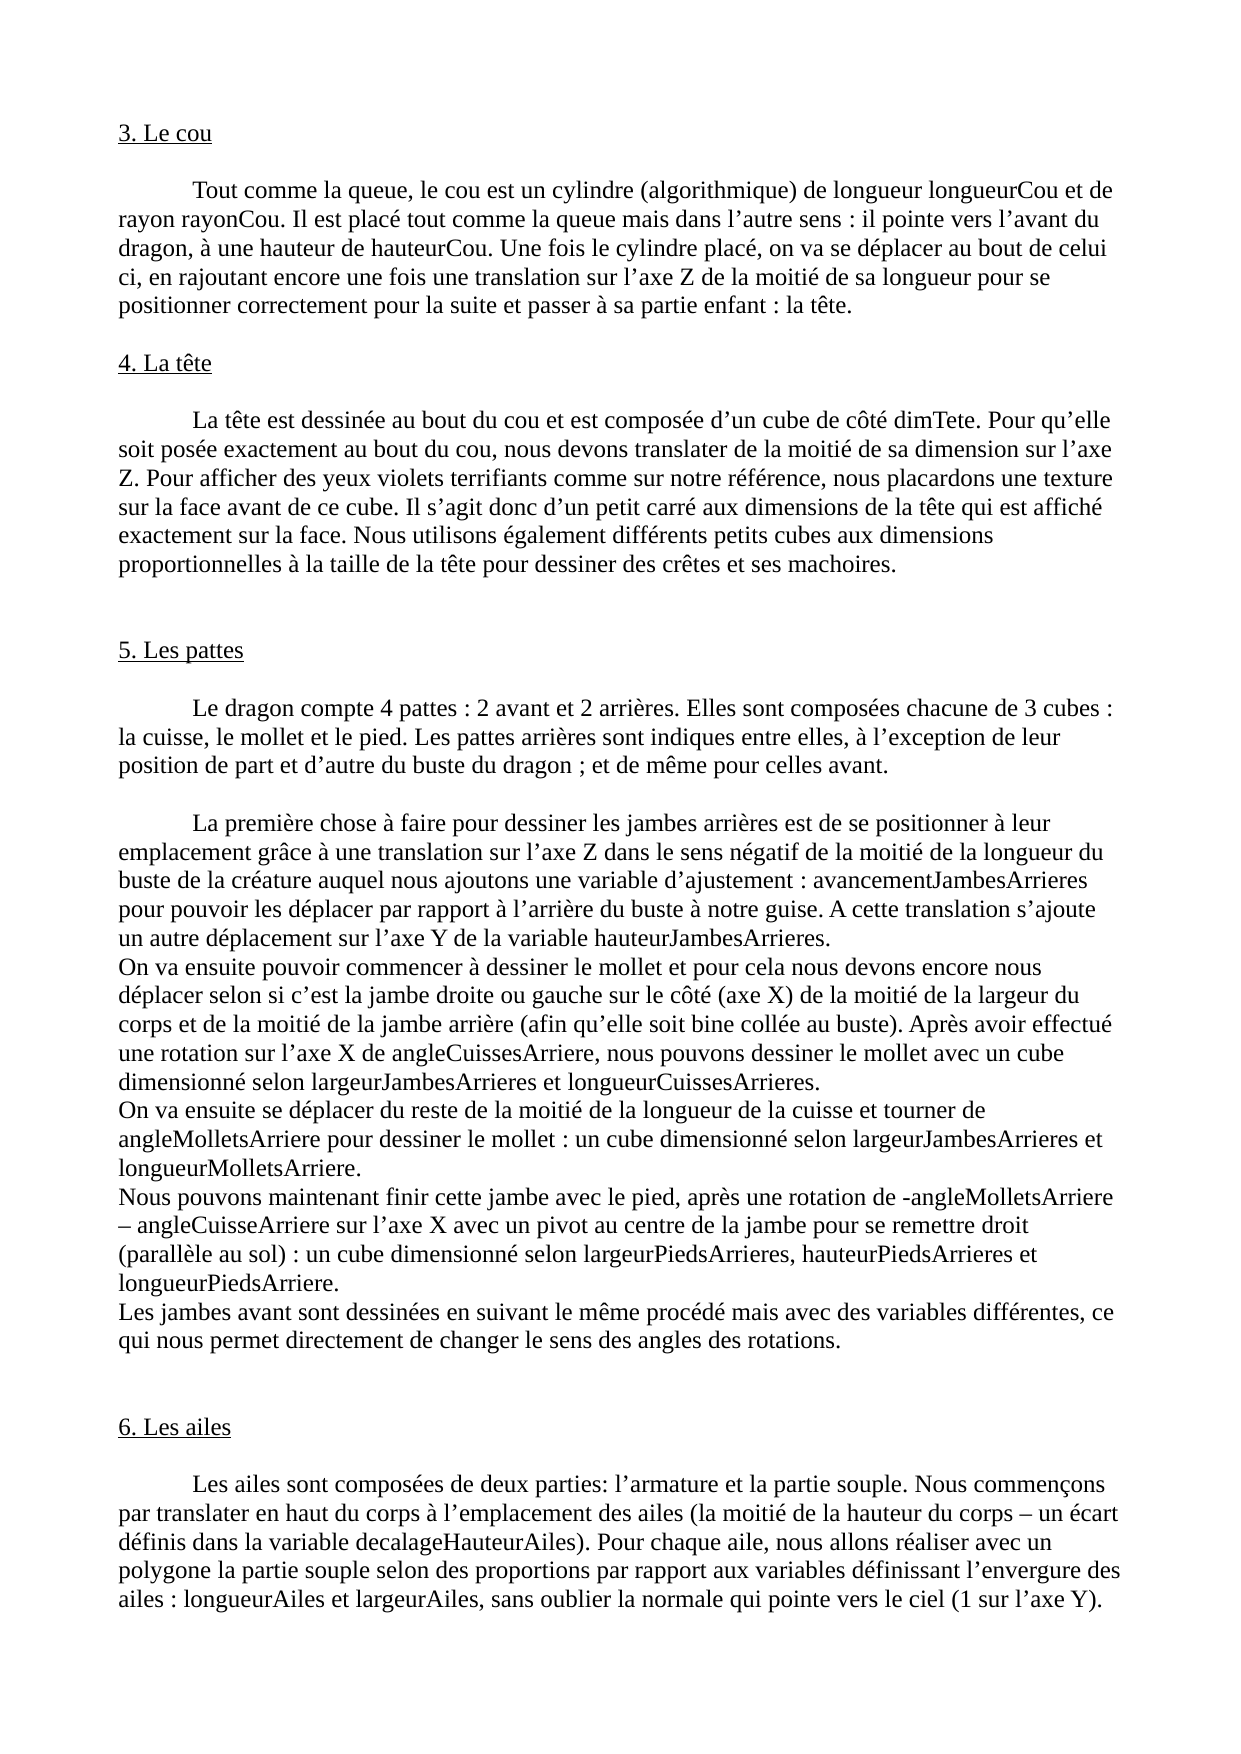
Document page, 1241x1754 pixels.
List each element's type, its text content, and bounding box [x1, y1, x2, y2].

text 6. Les ailes [118, 1412, 1122, 1441]
text Nous pouvons maintenant finir cette jambe avec le pied, après une rotation de -angleMolletsArriere – angleCuisseArriere sur l’axe X avec un pivot au centre de la jambe pour se remettre droit (parallèle au sol) : un cube dimensionné selon largeurPiedsArrieres, hauteurPiedsArrieres et longueurPiedsArriere. [118, 1182, 1122, 1297]
text Tout comme la queue, le cou est un cylindre (algorithmique) de longueur longueurCou et de rayon rayonCou. Il est placé tout comme la queue mais dans l’autre sens : il pointe vers l’avant du dragon, à une hauteur de hauteurCou. Une fois le cylindre placé, on va se déplacer au bout de celui ci, en rajoutant encore une fois une translation sur l’axe Z de la moitié de sa longueur pour se positionner correctement pour la suite et passer à sa partie enfant : la tête. [118, 176, 1122, 319]
text On va ensuite pouvoir commencer à dessiner le mollet et pour cela nous devons encore nous déplacer selon si c’est la jambe droite ou gauche sur le côté (axe X) de la moitié de la largeur du corps et de la moitié de la jambe arrière (afin qu’elle soit bine collée au buste). Après avoir effectué une rotation sur l’axe X de angleCuissesArriere, nous pouvons dessiner le mollet avec un cube dimensionné selon largeurJambesArrieres et longueurCuissesArrieres. [118, 952, 1122, 1096]
text On va ensuite se déplacer du reste de la moitié de la longueur de la cuisse et tourner de angleMolletsArriere pour dessiner le mollet : un cube dimensionné selon largeurJambesArrieres et longueurMolletsArriere. [118, 1096, 1122, 1182]
text Le dragon compte 4 pattes : 2 avant et 2 arrières. Elles sont composées chacune de 3 cubes : la cuisse, le mollet et le pied. Les pattes arrières sont indiques entre elles, à l’exception de leur position de part et d’autre du buste du dragon ; et de même pour celles avant. [118, 693, 1122, 779]
text 4. La tête [118, 348, 1122, 377]
text 3. Le cou [118, 118, 1122, 147]
text Les ailes sont composées de deux parties: l’armature et la partie souple. Nous commençons par translater en haut du corps à l’emplacement des ailes (la moitié de la hauteur du corps – un écart définis dans la variable decalageHauteurAiles). Pour chaque aile, nous allons réaliser avec un polygone la partie souple selon des proportions par rapport aux variables définissant l’envergure des ailes : longueurAiles et largeurAiles, sans oublier la normale qui pointe vers le ciel (1 sur l’axe Y). [118, 1469, 1122, 1613]
text La première chose à faire pour dessiner les jambes arrières est de se positionner à leur emplacement grâce à une translation sur l’axe Z dans le sens négatif de la moitié de la longueur du buste de la créature auquel nous ajoutons une variable d’ajustement : avancementJambesArrieres pour pouvoir les déplacer par rapport à l’arrière du buste à notre guise. A cette translation s’ajoute un autre déplacement sur l’axe Y de la variable hauteurJambesArrieres. [118, 808, 1122, 952]
text Les jambes avant sont dessinées en suivant le même procédé mais avec des variables différentes, ce qui nous permet directement de changer le sens des angles des rotations. [118, 1297, 1122, 1354]
text 5. Les pattes [118, 636, 1122, 664]
text La tête est dessinée au bout du cou et est composée d’un cube de côté dimTete. Pour qu’elle soit posée exactement au bout du cou, nous devons translater de la moitié de sa dimension sur l’axe Z. Pour afficher des yeux violets terrifiants comme sur notre référence, nous placardons une texture sur la face avant de ce cube. Il s’agit donc d’un petit carré aux dimensions de la tête qui est affiché exactement sur la face. Nous utilisons également différents petits cubes aux dimensions proportionnelles à la taille de la tête pour dessiner des crêtes et ses machoires. [118, 406, 1122, 578]
